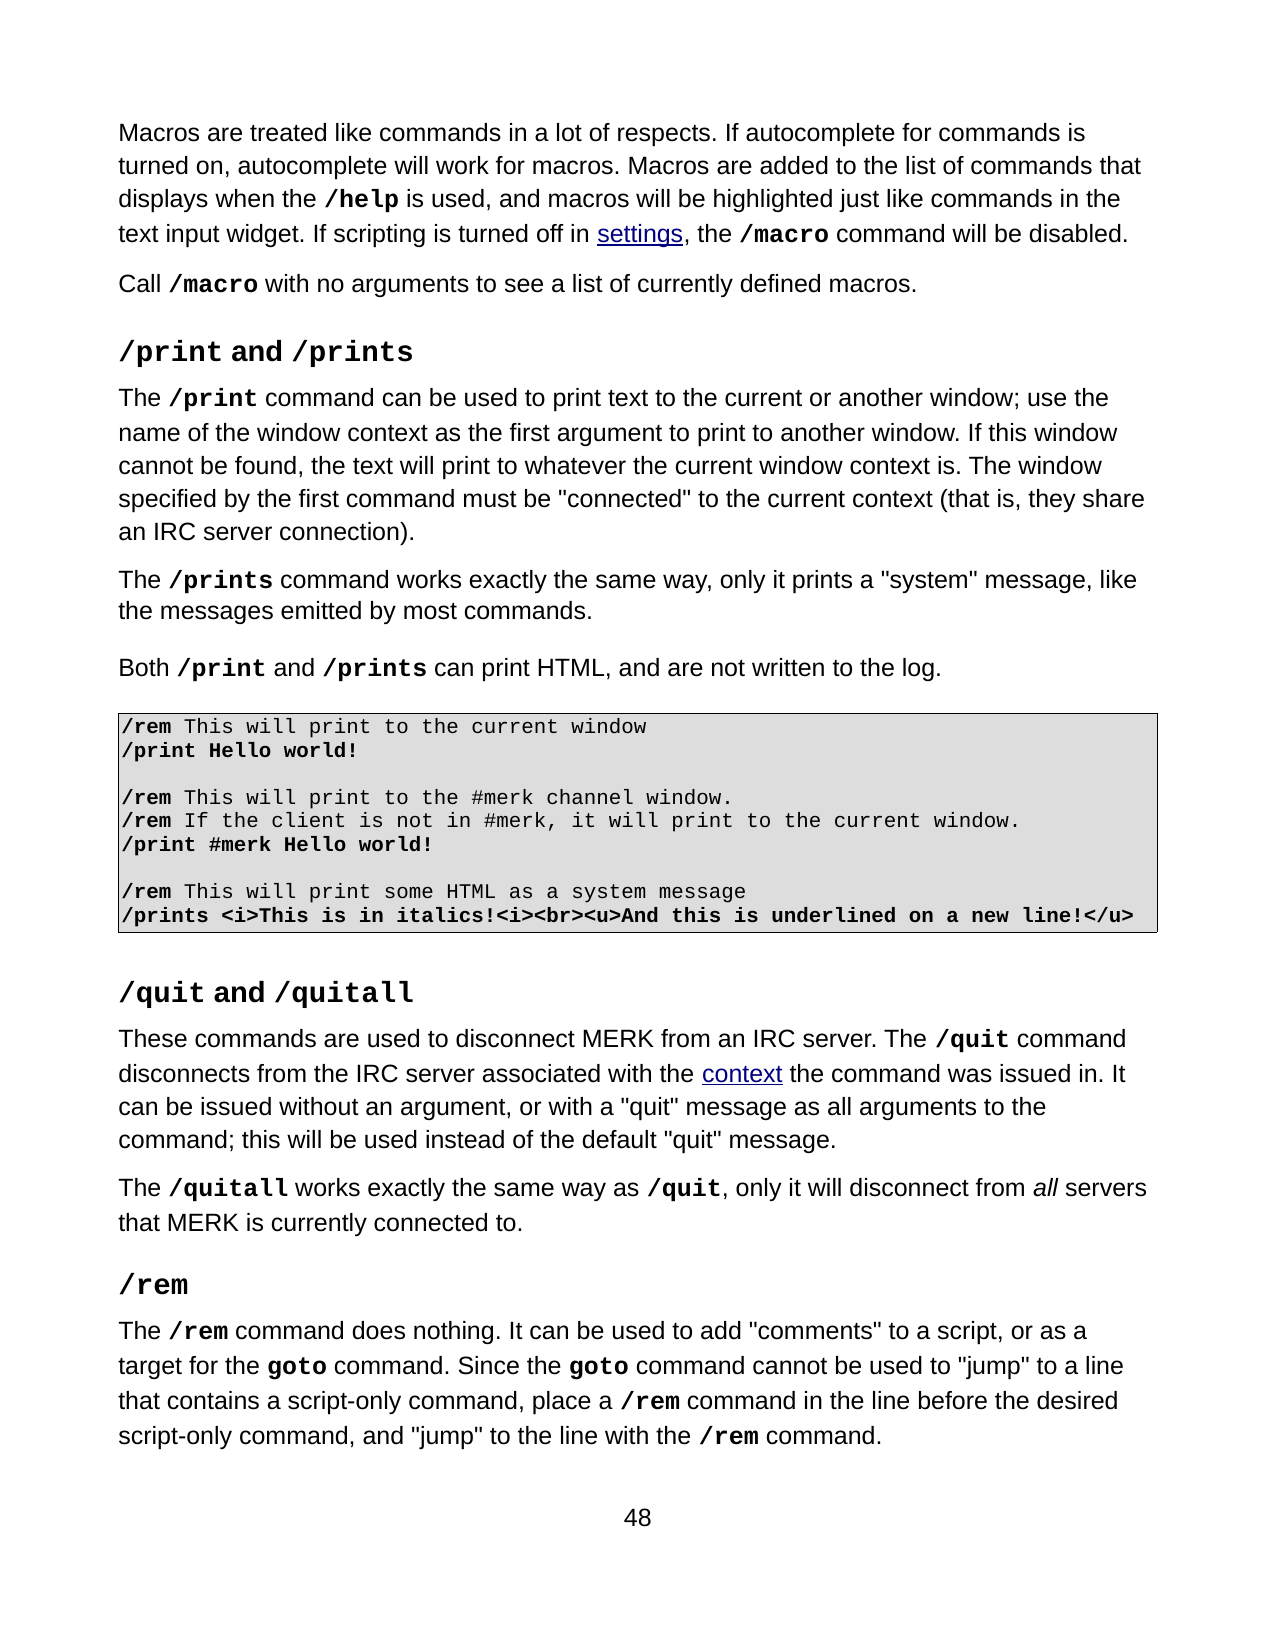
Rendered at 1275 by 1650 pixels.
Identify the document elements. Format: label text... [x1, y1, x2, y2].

text These commands are used to disconnect MERK from an IRC server. The /quit command disconnects from the IRC server associated with the context the command was issued in. It can be issued without an argument, or with a "quit" message as all arguments to the command; this will be used instead of the default "quit" message. [118, 1024, 1157, 1154]
subtitle /rem [118, 1270, 1157, 1303]
text Macros are treated like commands in a lot of respects. If autocomplete for commands is turned on, autocomplete will work for macros. Macros are added to the list of commands that displays when the /help is used, and macros will be highlighted just like commands in the text input widget. If scripting is turned off in settings, the /macro command will be disabled. [118, 118, 1157, 250]
text The /rem command does nothing. It can be used to add "comments" to a script, or as a target for the goto command. Since the goto command cannot be used to "jump" to a line that contains a script-only command, place a /rem command in the line before the desired script-only command, and "jump" to the line with the /rem command. [118, 1316, 1157, 1452]
text Call /macro with no arguments to see a list of currently defined macros. [118, 269, 1157, 300]
text The /quitall works exactly the same way as /quit, only it will disconnect from all servers that MERK is currently connected to. [118, 1173, 1157, 1237]
text The /prints command works exactly the same way, only it prints a "system" message, like the messages emitted by most commands. [118, 565, 1157, 624]
text Both /print and /prints can print HTML, and are not written to the log. [118, 653, 1157, 684]
subtitle /quit and /quitall [118, 975, 1157, 1011]
table_header /rem This will print to the current window /print Hello world! /rem This will print to the #merk channel window. /rem If the client is not in #merk, it will print to the current window. /print #merk Hello world! /rem This will print some HTML as a system message /prints <i>This is in italics!<i><br><u>And this is underlined on a new line!</u> [119, 714, 1157, 932]
text The /print command can be used to print text to the current or another window; use the name of the window context as the first argument to print to another window. If this window cannot be found, the text will print to whatever the current window context is. The window specified by the first command must be "connected" to the current context (that is, they share an IRC server connection). [118, 383, 1157, 546]
subtitle /print and /prints [118, 334, 1157, 370]
